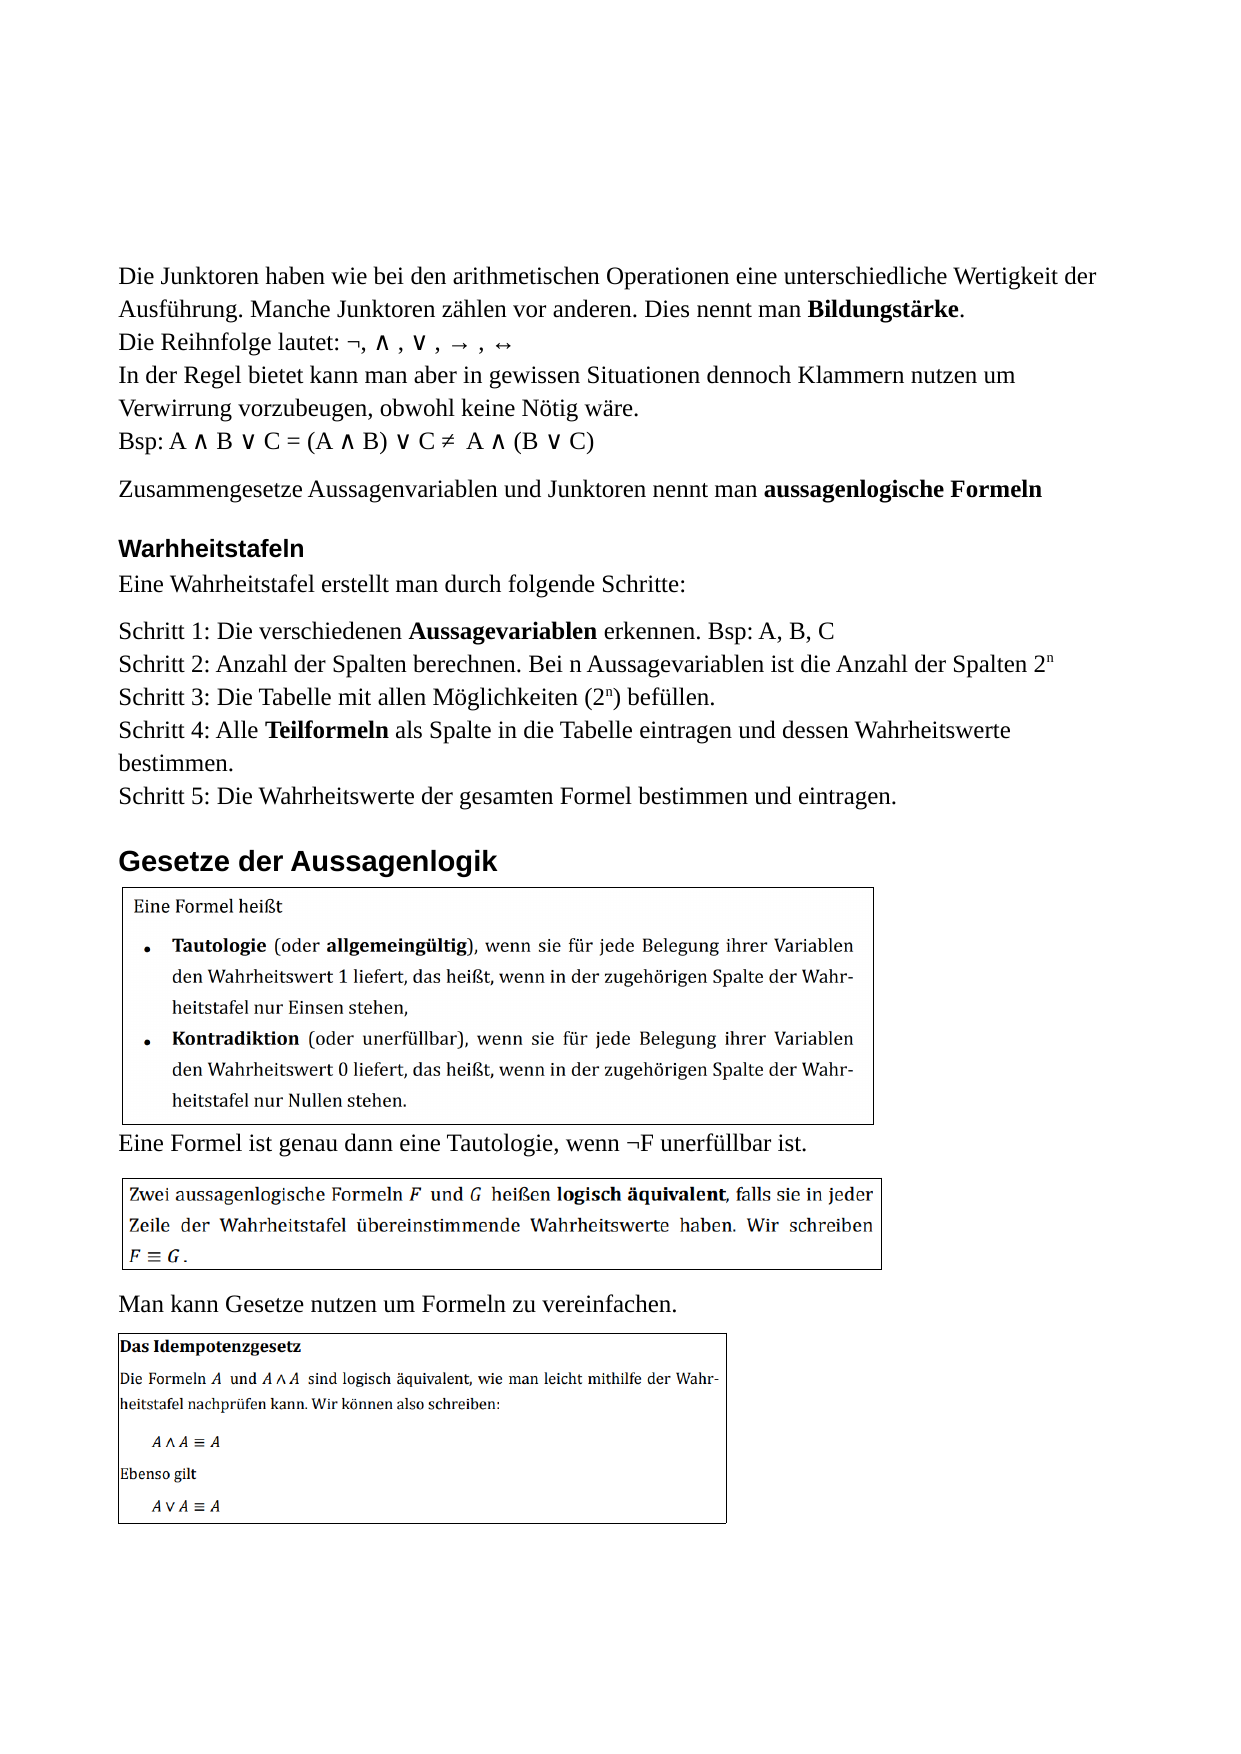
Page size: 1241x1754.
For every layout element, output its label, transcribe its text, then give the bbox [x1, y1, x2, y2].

picture [125, 1180, 879, 1267]
picture [120, 1335, 723, 1520]
subtitle Gesetze der Aussagenlogik [118, 844, 1122, 877]
subtitle Warhheitstafeln [118, 534, 1122, 562]
text Schritt 1: Die verschiedenen Aussagevariablen erkennen. Bsp: A, B, C Schritt 2: Anzahl der Spalten berechnen. Bei n Aussagevariablen ist die Anzahl der Spalten 2n Schritt 3: Die Tabelle mit allen Möglichkeiten (2n) befüllen. Schritt 4: Alle Teilformeln als Spalte in die Tabelle eintragen und dessen Wahrheitswerte bestimmen. Schritt 5: Die Wahrheitswerte der gesamten Formel bestimmen und eintragen. [118, 616, 1122, 810]
text Die Junktoren haben wie bei den arithmetischen Operationen eine unterschiedliche Wertigkeit der Ausführung. Manche Junktoren zählen vor anderen. Dies nennt man Bildungstärke. Die Reihnfolge lautet: ¬, ∧ , ∨ , → , ↔ In der Regel bietet kann man aber in gewissen Situationen dennoch Klammern nutzen um Verwirrung vorzubeugen, obwohl keine Nötig wäre. Bsp: A ∧ B ∨ C = (A ∧ B) ∨ C ≠ A ∧ (B ∨ C) [118, 261, 1122, 455]
text Eine Formel ist genau dann eine Tautologie, wenn ¬F unerfüllbar ist. [118, 1128, 1122, 1156]
picture [125, 890, 871, 1122]
text Zusammengesetze Aussagenvariablen und Junktoren nennt man aussagenlogische Formeln [118, 474, 1122, 502]
text Man kann Gesetze nutzen um Formeln zu vereinfachen. [118, 1223, 1122, 1318]
text Eine Wahrheitstafel erstellt man durch folgende Schritte: [118, 569, 1122, 597]
